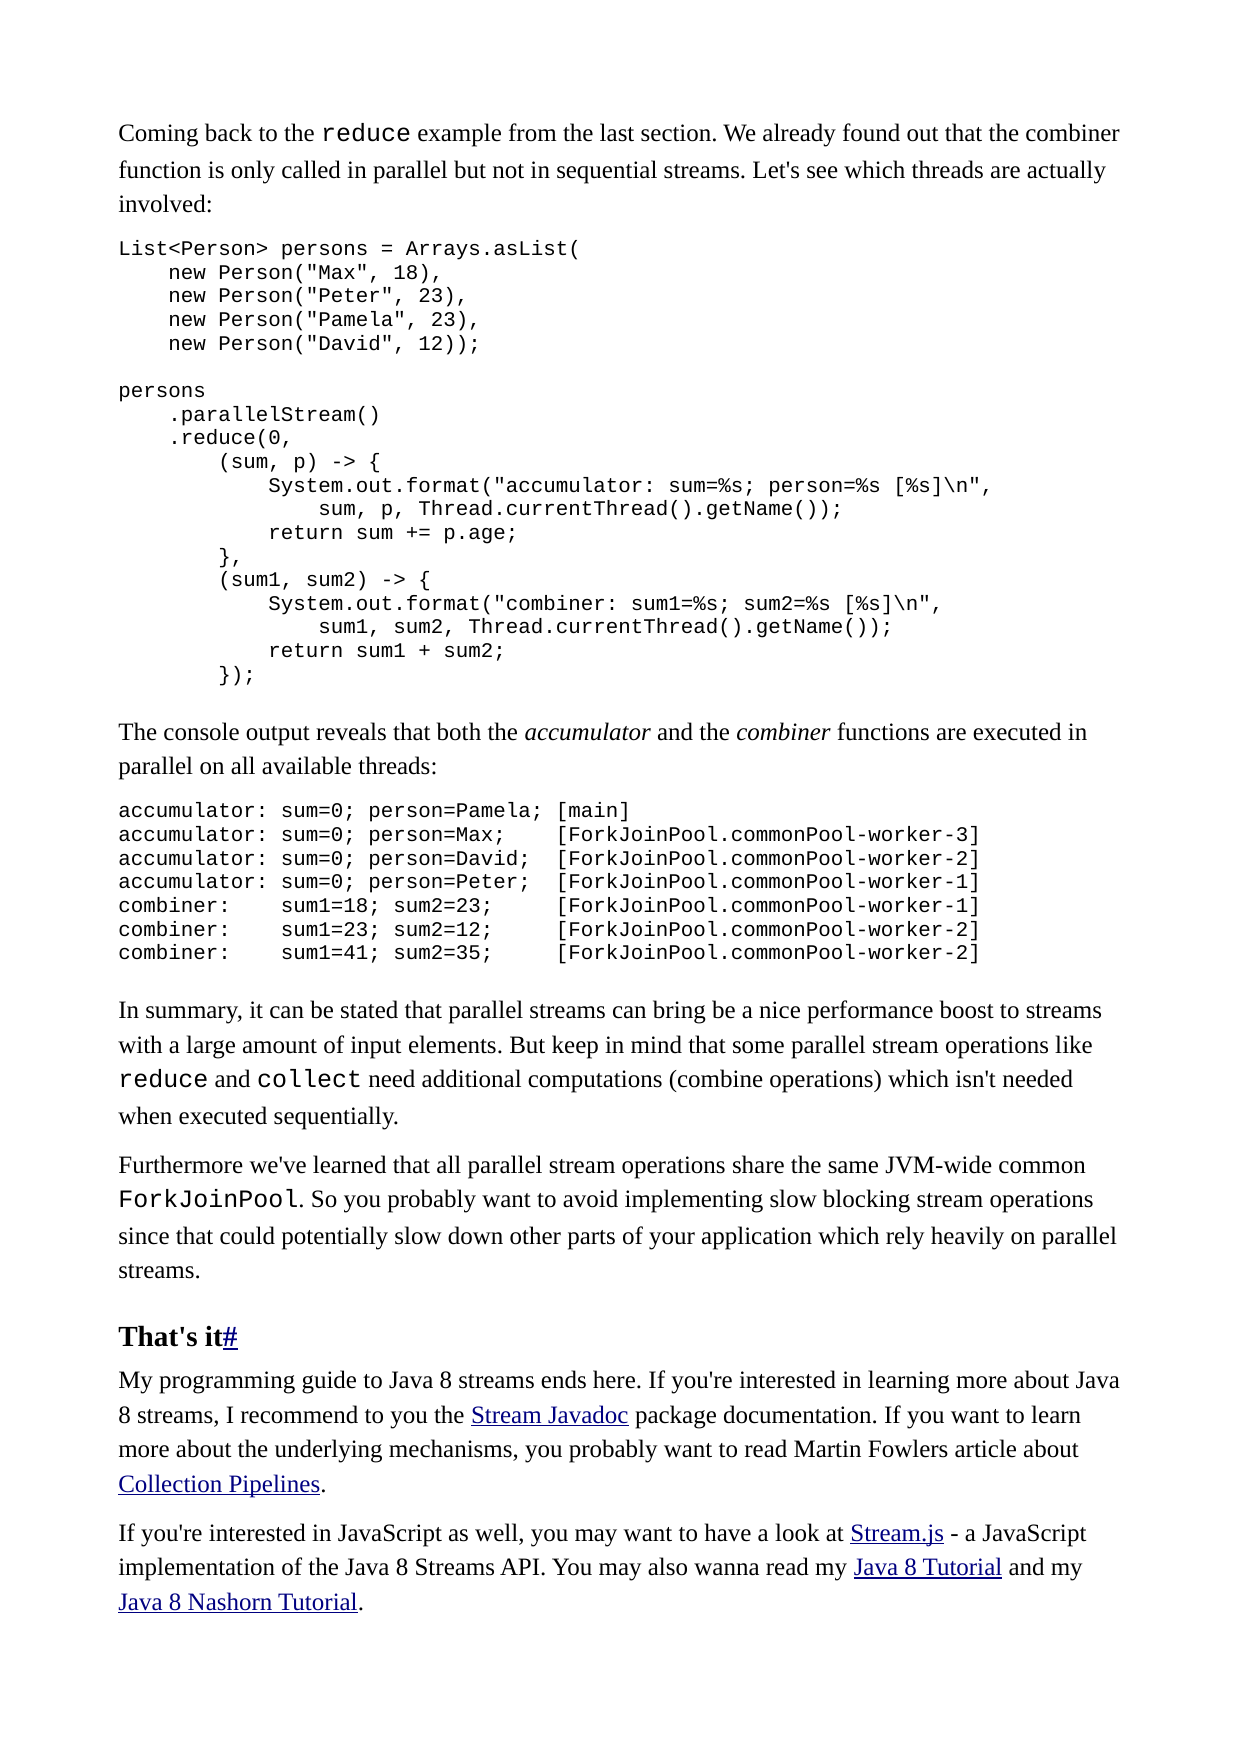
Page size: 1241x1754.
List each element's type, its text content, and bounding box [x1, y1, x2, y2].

text persons [118, 380, 1122, 404]
text In summary, it can be stated that parallel streams can bring be a nice performance boost to streams with a large amount of input elements. But keep in mind that some parallel stream operations like reduce and collect need additional computations (combine operations) which isn't needed when executed sequentially. [118, 996, 1122, 1130]
text accumulator: sum=0; person=David; [ForkJoinPool.commonPool-worker-2] [118, 848, 1122, 871]
text accumulator: sum=0; person=Peter; [ForkJoinPool.commonPool-worker-1] [118, 871, 1122, 895]
text accumulator: sum=0; person=Pamela; [main] [118, 801, 1122, 824]
text Furthermore we've learned that all parallel stream operations share the same JVM-wide common ForkJoinPool. So you probably want to avoid implementing slow blocking stream operations since that could potentially slow down other parts of your application which rely heavily on parallel streams. [118, 1150, 1122, 1284]
text If you're interested in JavaScript as well, you may want to have a look at Stream.js - a JavaScript implementation of the Java 8 Streams API. You may also wanna read my Java 8 Tutorial and my Java 8 Nashorn Tutorial. [118, 1518, 1122, 1616]
text The console output reveals that both the accumulator and the combiner functions are executed in parallel on all available threads: [118, 717, 1122, 780]
text sum, p, Thread.currentThread().getName()); [118, 498, 1122, 522]
text combiner: sum1=23; sum2=12; [ForkJoinPool.commonPool-worker-2] [118, 919, 1122, 942]
text new Person("Max", 18), [118, 262, 1122, 286]
text }); [118, 664, 1122, 687]
text System.out.format("accumulator: sum=%s; person=%s [%s]\n", [118, 475, 1122, 498]
text return sum1 + sum2; [118, 640, 1122, 664]
text new Person("David", 12)); [118, 333, 1122, 356]
text }, [118, 546, 1122, 569]
text (sum1, sum2) -> { [118, 569, 1122, 593]
text new Person("Pamela", 23), [118, 309, 1122, 333]
text combiner: sum1=41; sum2=35; [ForkJoinPool.commonPool-worker-2] [118, 942, 1122, 966]
text System.out.format("combiner: sum1=%s; sum2=%s [%s]\n", [118, 593, 1122, 617]
text .parallelStream() [118, 404, 1122, 427]
text new Person("Peter", 23), [118, 286, 1122, 309]
subtitle That's it# [118, 1319, 1122, 1353]
text combiner: sum1=18; sum2=23; [ForkJoinPool.commonPool-worker-1] [118, 895, 1122, 919]
text return sum += p.age; [118, 522, 1122, 546]
text List<Person> persons = Arrays.asList( [118, 238, 1122, 262]
text sum1, sum2, Thread.currentThread().getName()); [118, 617, 1122, 640]
text accumulator: sum=0; person=Max; [ForkJoinPool.commonPool-worker-3] [118, 824, 1122, 848]
text Coming back to the reduce example from the last section. We already found out that the combiner function is only called in parallel but not in sequential streams. Let's see which threads are actually involved: [118, 118, 1122, 218]
text My programming guide to Java 8 streams ends here. If you're interested in learning more about Java 8 streams, I recommend to you the Stream Javadoc package documentation. If you want to learn more about the underlying mechanisms, you probably want to read Martin Fowlers article about Collection Pipelines. [118, 1365, 1122, 1497]
text (sum, p) -> { [118, 451, 1122, 475]
text .reduce(0, [118, 427, 1122, 451]
